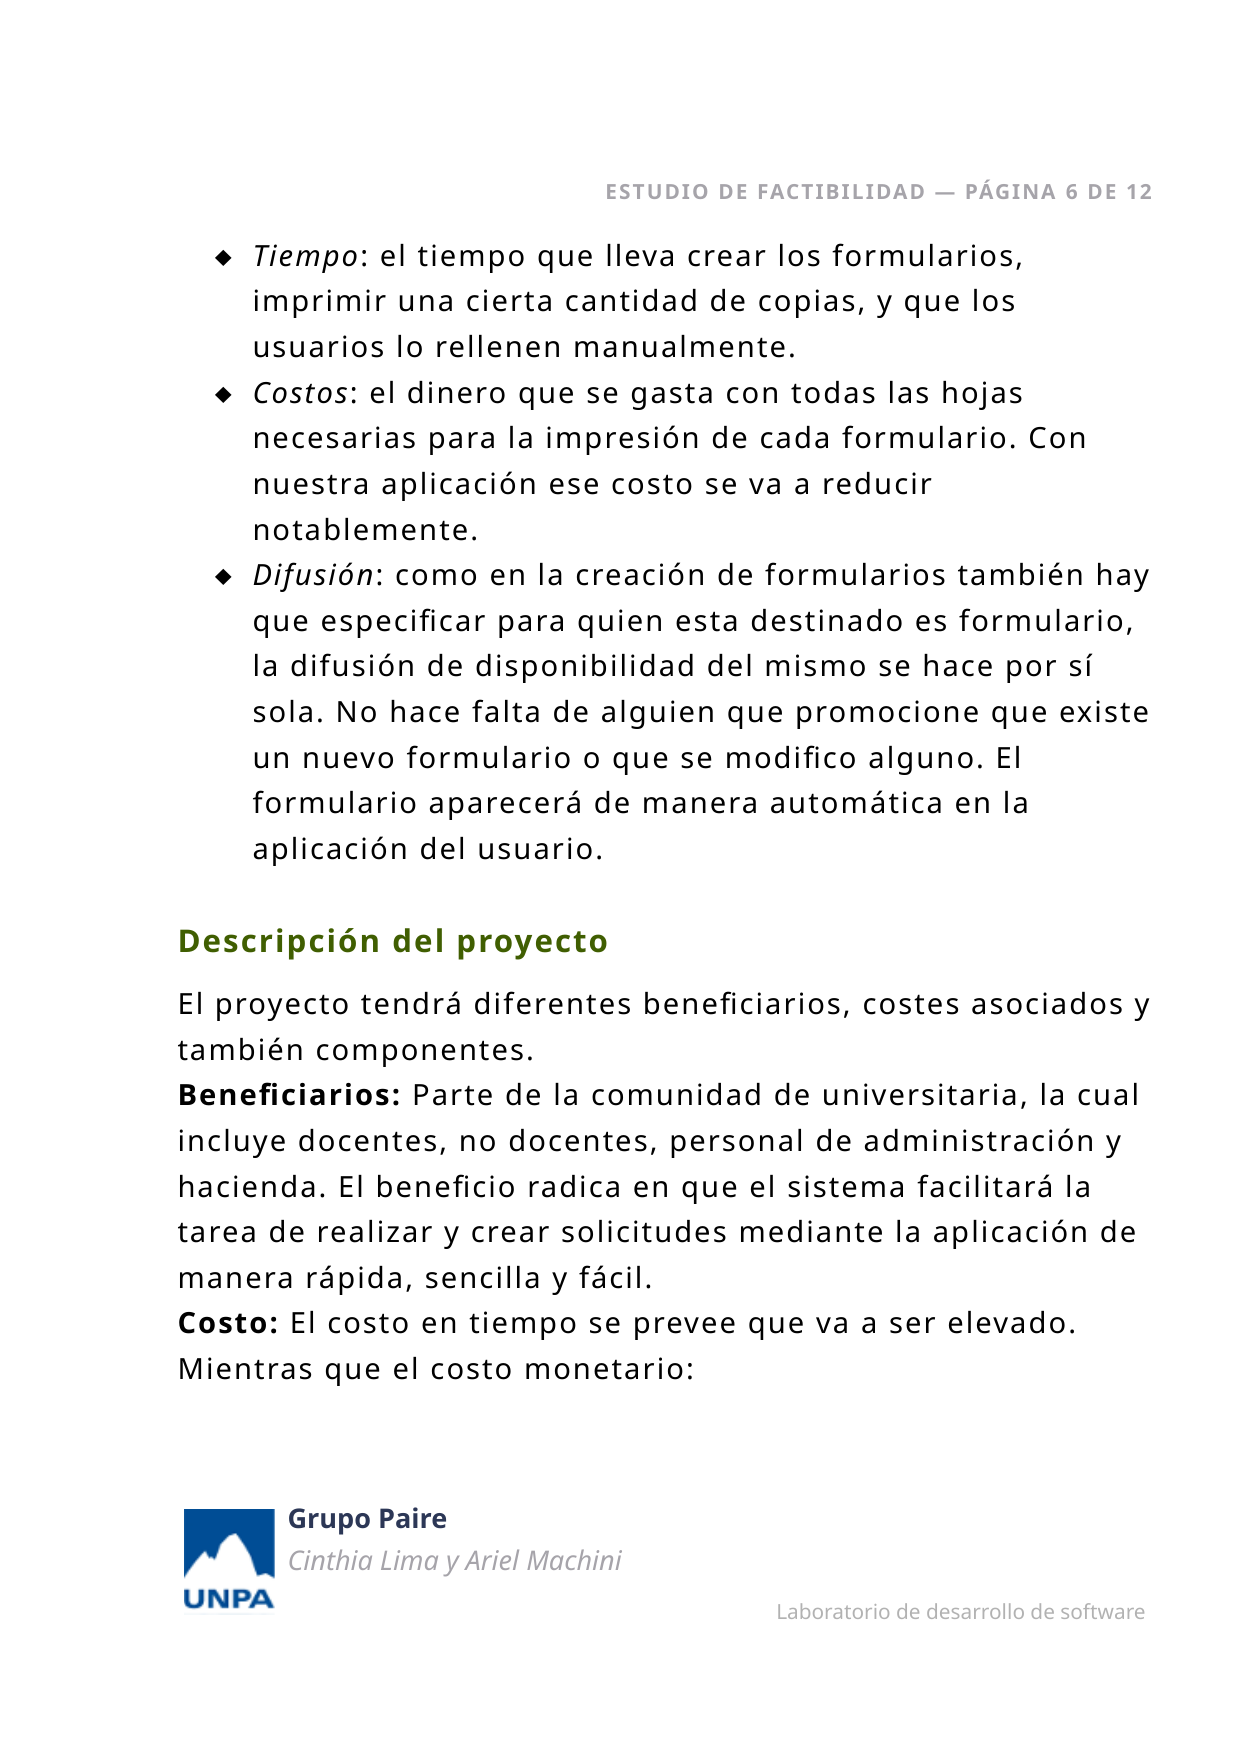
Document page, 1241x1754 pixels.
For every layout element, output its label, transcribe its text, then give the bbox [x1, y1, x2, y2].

picture [184, 1509, 275, 1615]
list Costos: el dinero que se gasta con todas las hojas necesarias para la impresión de cada formulario. Con nuestra aplicación ese costo se va a reducir notablemente. [215, 372, 1152, 548]
list Difusión: como en la creación de formularios también hay que especificar para quien esta destinado es formulario, la difusión de disponibilidad del mismo se hace por sí sola. No hace falta de alguien que promocione que existe un nuevo formulario o que se modifico alguno. El formulario aparecerá de manera automática en la aplicación del usuario. [215, 554, 1152, 868]
text Beneficiarios: Parte de la comunidad de universitaria, la cual incluye docentes, no docentes, personal de administración y hacienda. El beneficio radica en que el sistema facilitará la tarea de realizar y crear solicitudes mediante la aplicación de manera rápida, sencilla y fácil. [177, 1074, 1152, 1297]
text El proyecto tendrá diferentes beneficiarios, costes asociados y también componentes. [177, 983, 1152, 1069]
text Descripción del proyecto [177, 919, 1152, 962]
list Tiempo: el tiempo que lleva crear los formularios, imprimir una cierta cantidad de copias, y que los usuarios lo rellenen manualmente. [215, 235, 1152, 366]
text Costo: El costo en tiempo se prevee que va a ser elevado. Mientras que el costo monetario: [177, 1303, 1152, 1388]
